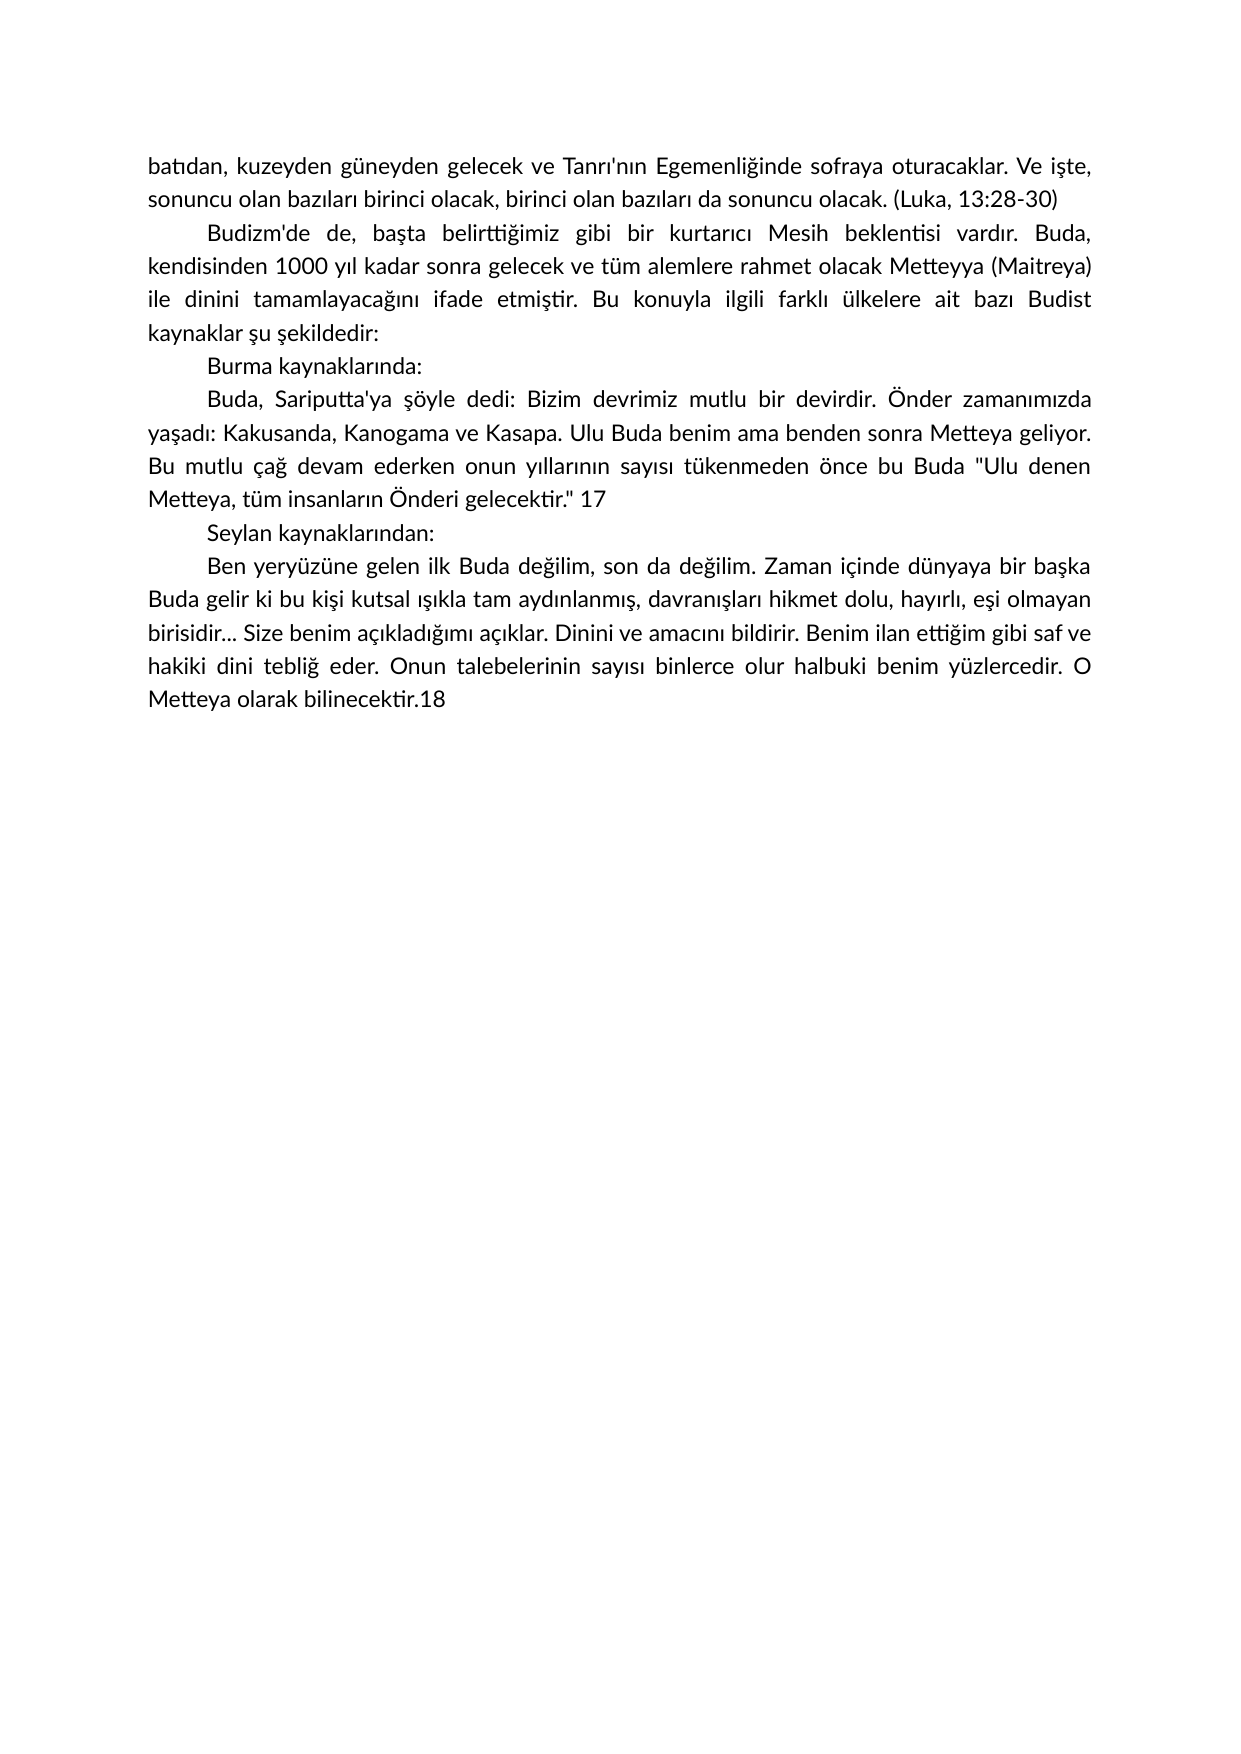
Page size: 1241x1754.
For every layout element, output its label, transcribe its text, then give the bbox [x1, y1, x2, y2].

text batıdan, kuzeyden güneyden gelecek ve Tanrı'nın Egemenliğinde sofraya oturacaklar. Ve işte, sonuncu olan bazıları birinci olacak, birinci olan bazıları da sonuncu olacak. (Luka, 13:28-30) [148, 148, 1093, 214]
text Buda, Sariputta'ya şöyle dedi: Bizim devrimiz mutlu bir devirdir. Önder zamanımızda yaşadı: Kakusanda, Kanogama ve Kasapa. Ulu Buda benim ama benden sonra Metteya geliyor. Bu mutlu çağ devam ederken onun yıllarının sayısı tükenmeden önce bu Buda "Ulu denen Metteya, tüm insanların Önderi gelecektir." 17 [148, 381, 1093, 514]
text Budizm'de de, başta belirttiğimiz gibi bir kurtarıcı Mesih beklentisi vardır. Buda, kendisinden 1000 yıl kadar sonra gelecek ve tüm alemlere rahmet olacak Metteyya (Maitreya) ile dinini tamamlayacağını ifade etmiştir. Bu konuyla ilgili farklı ülkelere ait bazı Budist kaynaklar şu şekildedir: [148, 214, 1093, 348]
text Seylan kaynaklarından: [148, 514, 1093, 548]
text Burma kaynaklarında: [148, 348, 1093, 381]
text Ben yeryüzüne gelen ilk Buda değilim, son da değilim. Zaman içinde dünyaya bir başka Buda gelir ki bu kişi kutsal ışıkla tam aydınlanmış, davranışları hikmet dolu, hayırlı, eşi olmayan birisidir... Size benim açıkladığımı açıklar. Dinini ve amacını bildirir. Benim ilan ettiğim gibi saf ve hakiki dini tebliğ eder. Onun talebelerinin sayısı binlerce olur halbuki benim yüzlercedir. O Metteya olarak bilinecektir.18 [148, 548, 1093, 714]
